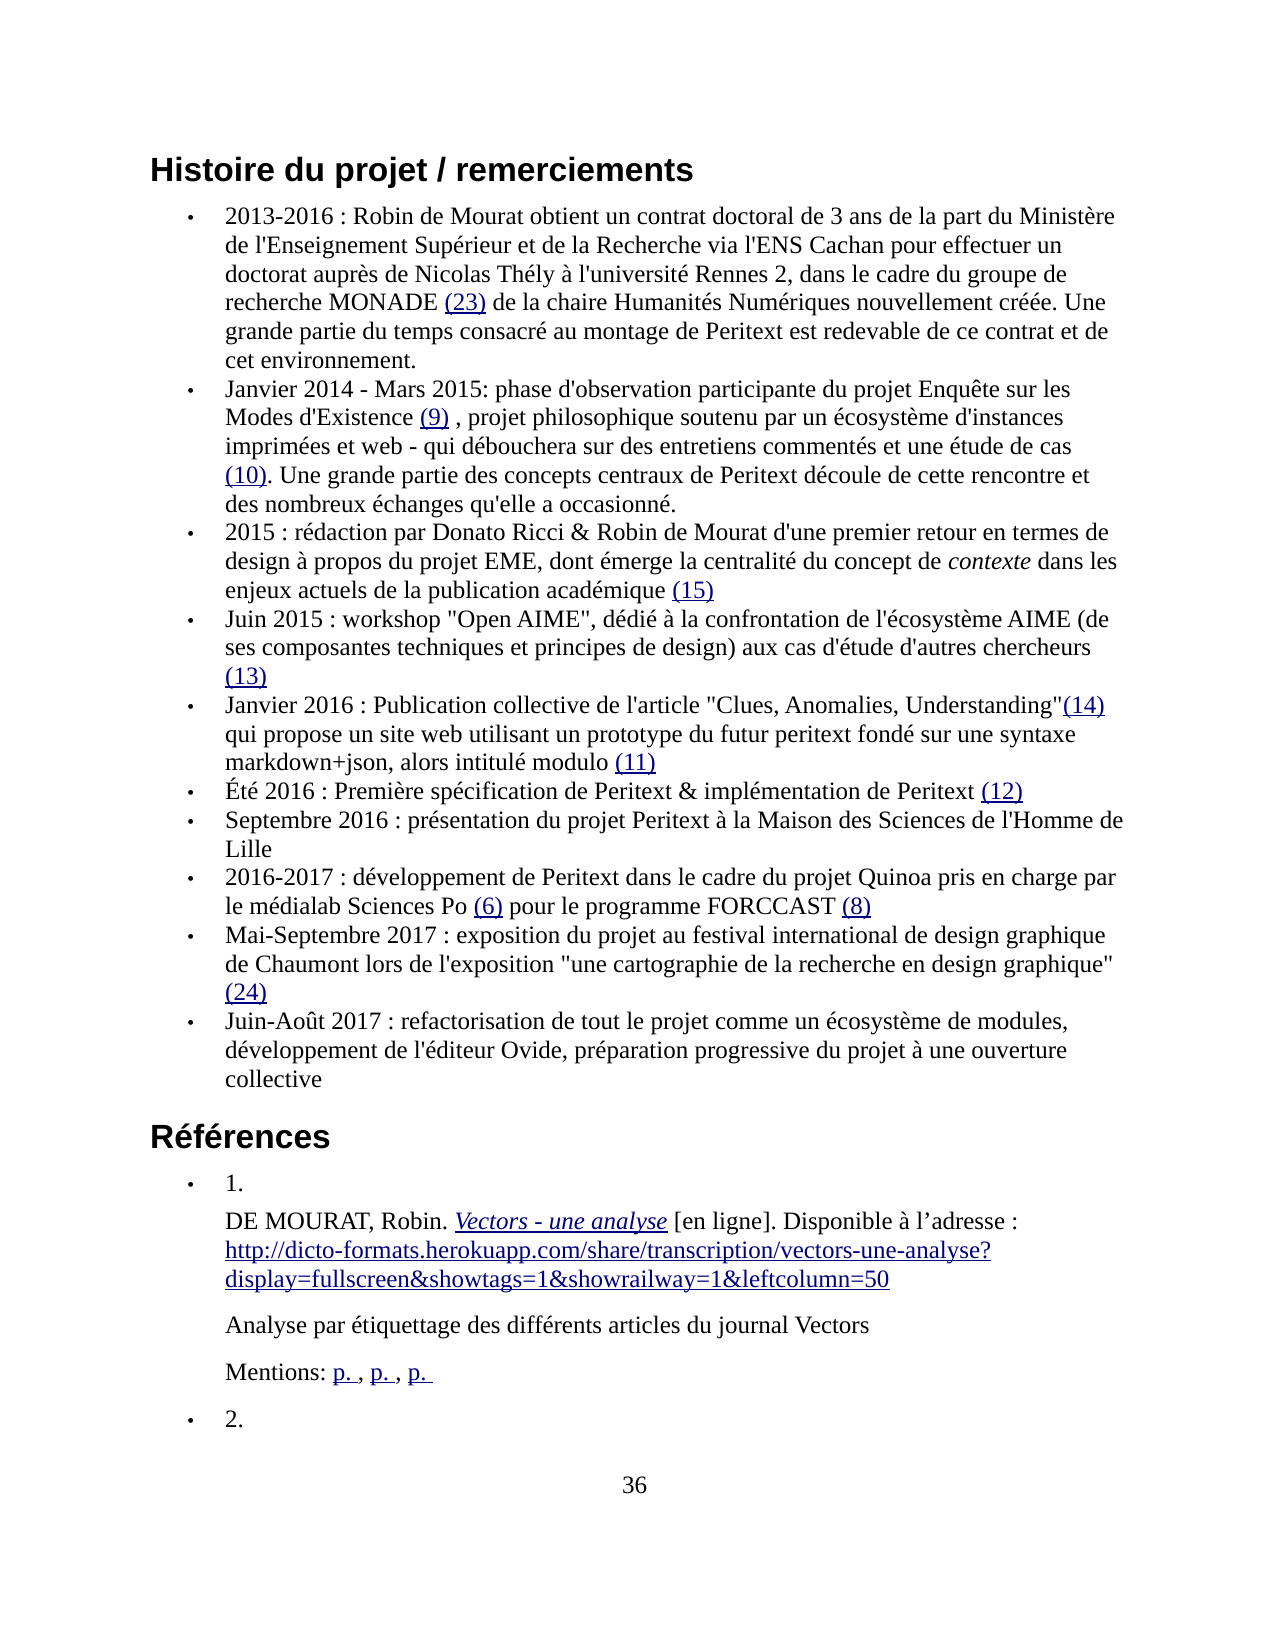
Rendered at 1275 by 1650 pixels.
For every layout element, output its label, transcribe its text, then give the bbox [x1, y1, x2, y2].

subtitle Références [150, 1117, 1125, 1156]
list Mai-Septembre 2017 : exposition du projet au festival international de design graphique de Chaumont lors de l'exposition "une cartographie de la recherche en design graphique" (24) [187, 920, 1125, 1006]
list 2016-2017 : développement de Peritext dans le cadre du projet Quinoa pris en charge par le médialab Sciences Po (6) pour le programme FORCCAST (8) [187, 862, 1125, 920]
list Juin 2015 : workshop "Open AIME", dédié à la confrontation de l'écosystème AIME (de ses composantes techniques et principes de design) aux cas d'étude d'autres chercheurs (13) [187, 604, 1125, 690]
list DE MOURAT, Robin. Vectors - une analyse [en ligne]. Disponible à l’adresse : http://dicto-formats.herokuapp.com/share/transcription/vectors-une-analyse?display=fullscreen&showtags=1&showrailway=1&leftcolumn=50 [187, 1206, 1125, 1292]
list Juin-Août 2017 : refactorisation de tout le projet comme un écosystème de modules, développement de l'éditeur Ovide, préparation progressive du projet à une ouverture collective [187, 1006, 1125, 1092]
list 2013-2016 : Robin de Mourat obtient un contrat doctoral de 3 ans de la part du Ministère de l'Enseignement Supérieur et de la Recherche via l'ENS Cachan pour effectuer un doctorat auprès de Nicolas Thély à l'université Rennes 2, dans le cadre du groupe de recherche MONADE (23) de la chaire Humanités Numériques nouvellement créée. Une grande partie du temps consacré au montage de Peritext est redevable de ce contrat et de cet environnement. [187, 201, 1125, 374]
list 2015 : rédaction par Donato Ricci & Robin de Mourat d'une premier retour en termes de design à propos du projet EME, dont émerge la centralité du concept de contexte dans les enjeux actuels de la publication académique (15) [187, 517, 1125, 604]
subtitle Histoire du projet / remerciements [150, 150, 1125, 189]
list Janvier 2016 : Publication collective de l'article "Clues, Anomalies, Understanding"(14) qui propose un site web utilisant un prototype du futur peritext fondé sur une syntaxe markdown+json, alors intitulé modulo (11) [187, 690, 1125, 776]
list Septembre 2016 : présentation du projet Peritext à la Maison des Sciences de l'Homme de Lille [187, 805, 1125, 862]
list Été 2016 : Première spécification de Peritext & implémentation de Peritext (12) [187, 776, 1125, 805]
list Janvier 2014 - Mars 2015: phase d'observation participante du projet Enquête sur les Modes d'Existence (9) , projet philosophique soutenu par un écosystème d'instances imprimées et web - qui débouchera sur des entretiens commentés et une étude de cas (10). Une grande partie des concepts centraux de Peritext découle de cette rencontre et des nombreux échanges qu'elle a occasionné. [187, 374, 1125, 517]
list Mentions: p. , p. , p. [187, 1357, 1125, 1386]
list 2. [187, 1404, 1125, 1432]
list 1. [187, 1168, 1125, 1197]
list Analyse par étiquettage des différents articles du journal Vectors [187, 1310, 1125, 1339]
